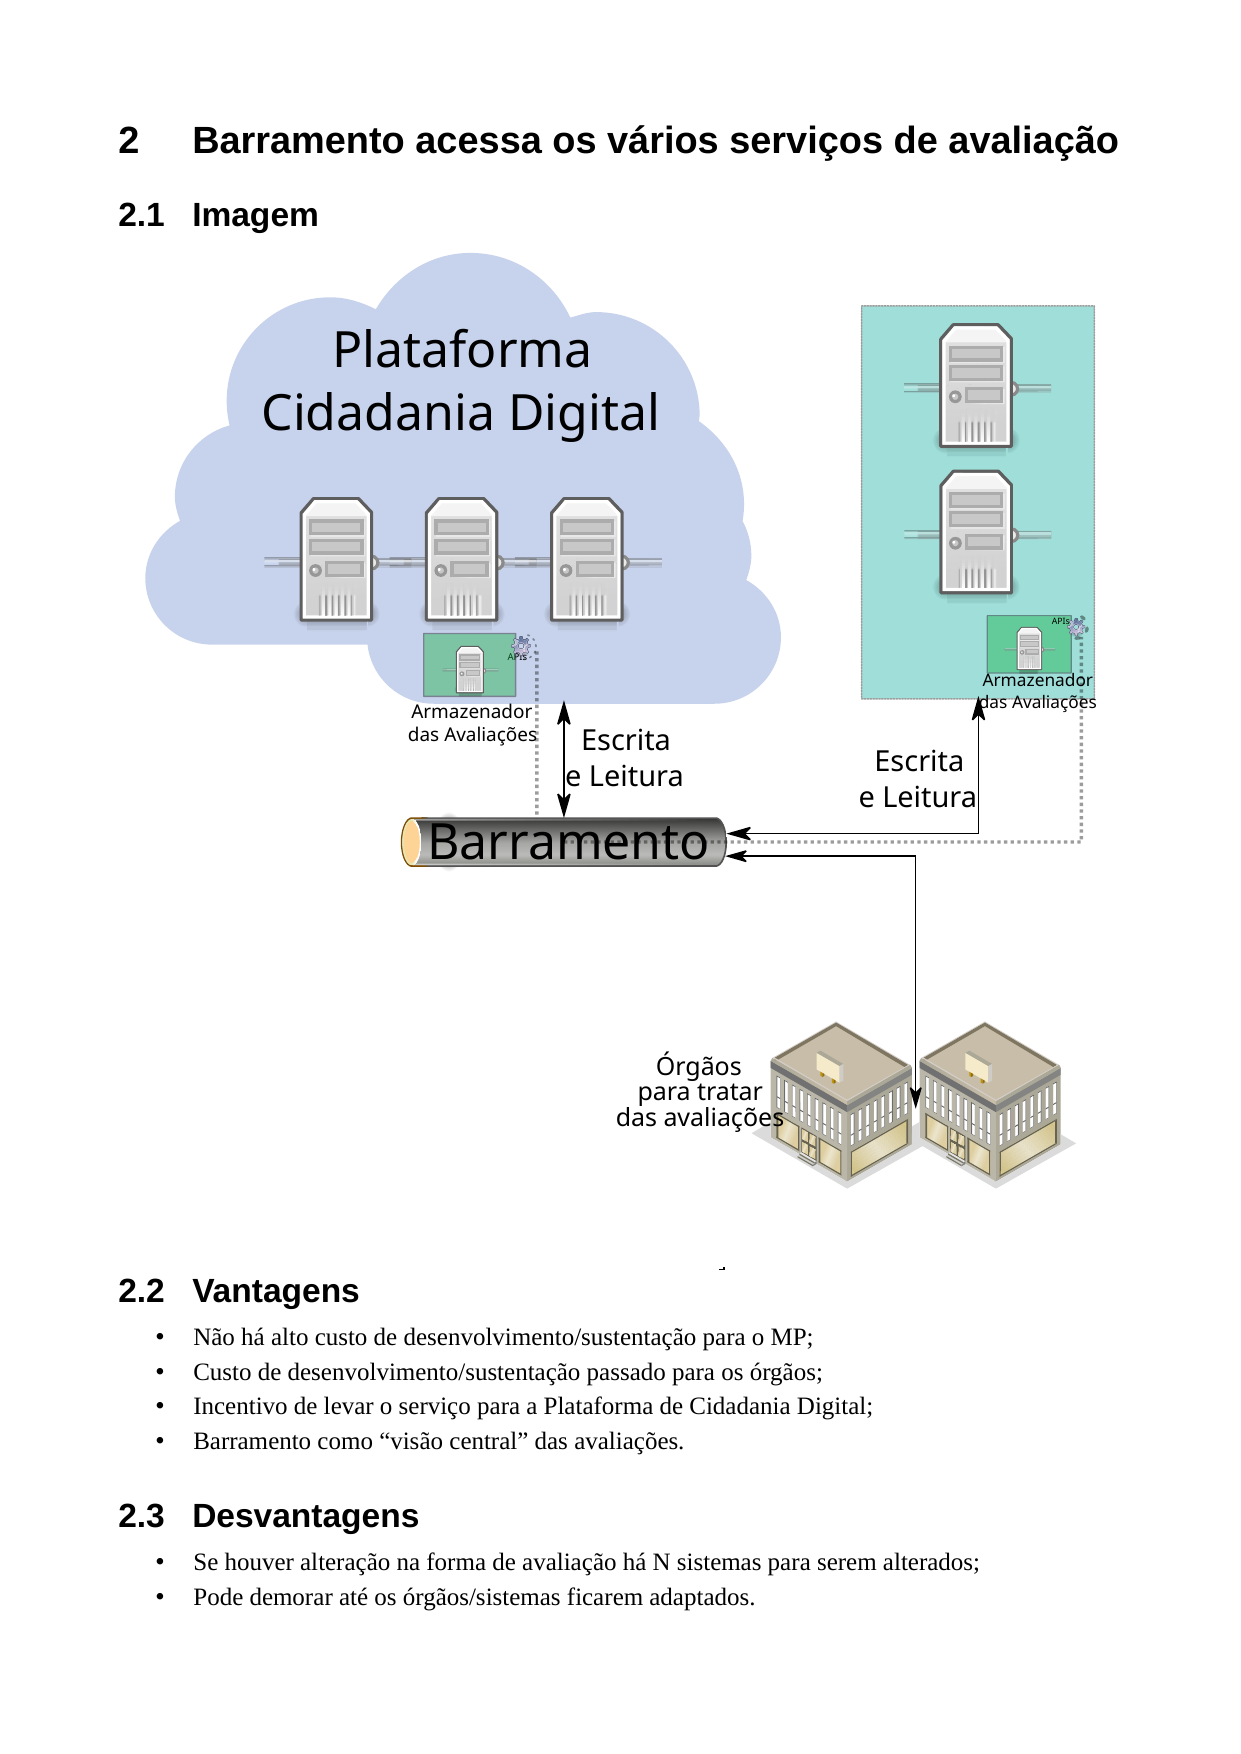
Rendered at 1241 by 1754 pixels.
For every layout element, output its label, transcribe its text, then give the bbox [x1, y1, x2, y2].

subtitle Vantagens [118, 267, 1122, 1310]
list Barramento como “visão central” das avaliações. [156, 1426, 1122, 1455]
list Incentivo de levar o serviço para a Plataforma de Cidadania Digital; [156, 1391, 1122, 1420]
list Custo de desenvolvimento/sustentação passado para os órgãos; [156, 1357, 1122, 1386]
subtitle Desvantagens [118, 1496, 1122, 1535]
list Pode demorar até os órgãos/sistemas ficarem adaptados. [156, 1582, 1122, 1610]
list Se houver alteração na forma de avaliação há N sistemas para serem alterados; [156, 1547, 1122, 1576]
subtitle Imagem [118, 195, 1122, 234]
list Não há alto custo de desenvolvimento/sustentação para o MP; [156, 1322, 1122, 1351]
subtitle Barramento acessa os vários serviços de avaliação [118, 118, 1122, 162]
